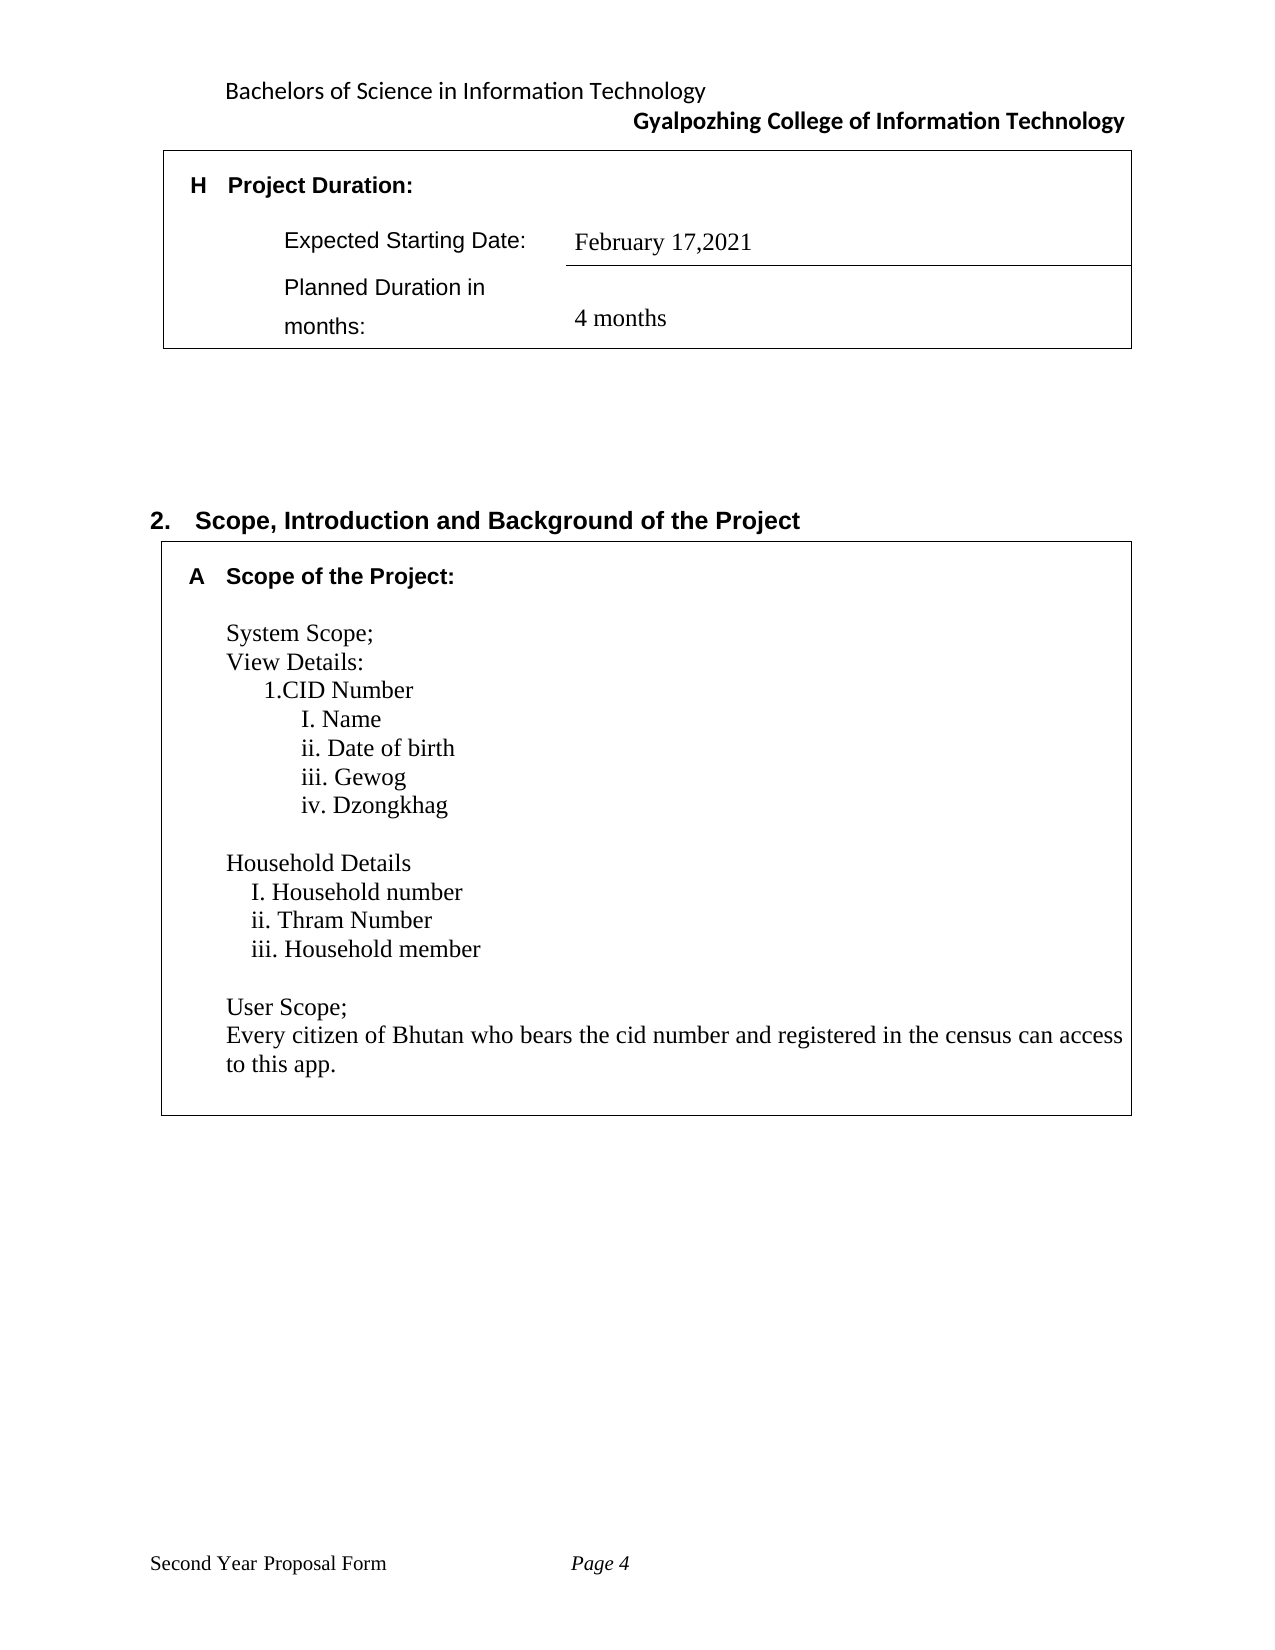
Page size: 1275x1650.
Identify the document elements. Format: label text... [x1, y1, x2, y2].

table_cell Planned Duration in months: [164, 265, 566, 348]
table_cell [1115, 349, 1132, 394]
table_cell System Scope; View Details: 1.CID Number I. Name ii. Date of birth iii. Gewog iv. Dzongkhag Household Details I. Household number ii. Thram Number iii. Household member User Scope; Every citizen of Bhutan who bears the cid number and registered in the census can access to this app. [162, 610, 1131, 1115]
table_header Scope of the Project: [162, 542, 1131, 610]
table_cell 4 months [566, 266, 1131, 348]
table_cell [566, 349, 1115, 394]
table_cell Expected Starting Date: [164, 219, 566, 264]
table_cell [163, 349, 566, 394]
table_cell February 17,2021 [566, 219, 1131, 264]
table_header Project Duration: [164, 151, 1131, 219]
subtitle 2. Scope, Introduction and Background of the Project [150, 506, 1125, 534]
